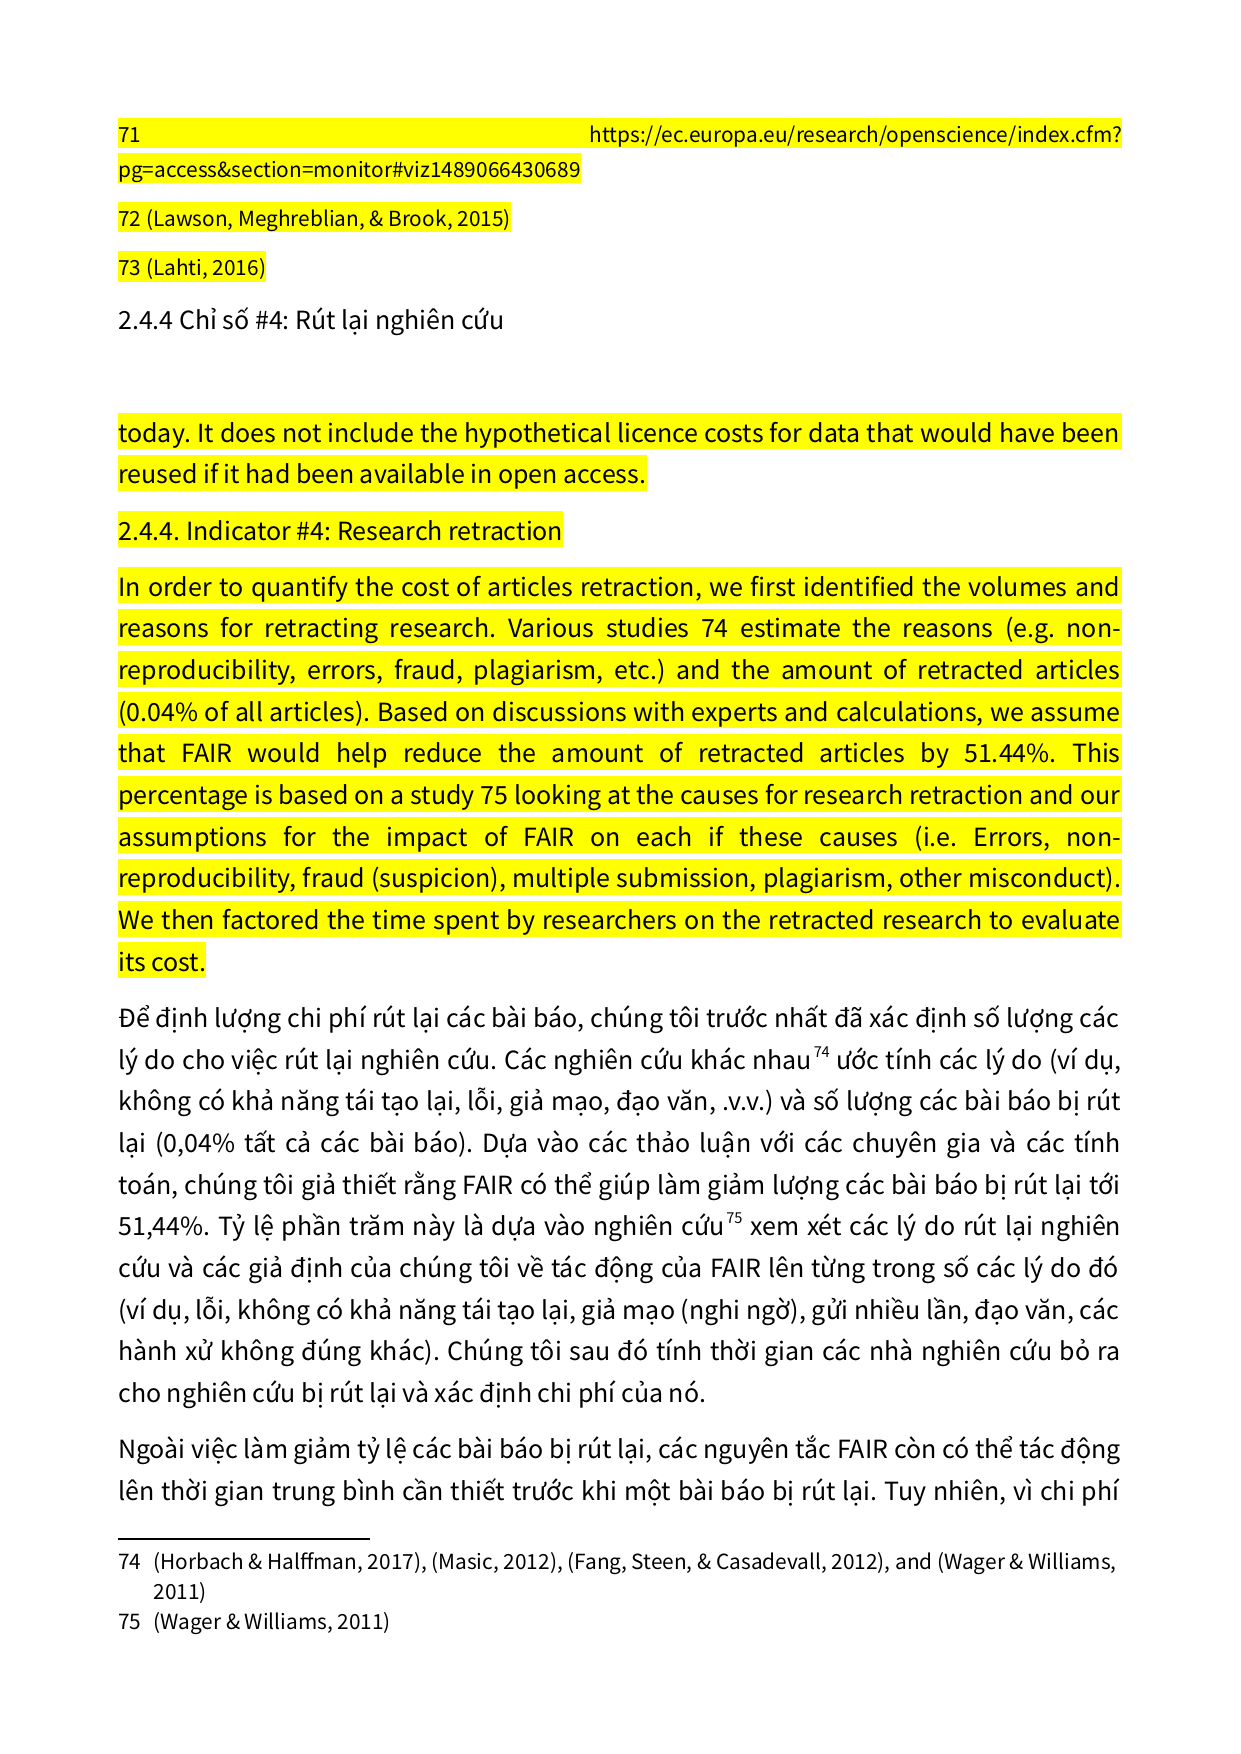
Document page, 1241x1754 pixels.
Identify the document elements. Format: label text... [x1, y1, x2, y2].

text 71 https://ec.europa.eu/research/openscience/index.cfm?pg=access&section=monitor#viz1489066430689 [118, 118, 1122, 183]
text today. It does not include the hypothetical licence costs for data that would have been reused if it had been available in open access. [118, 413, 1122, 491]
text Để định lượng chi phí rút lại các bài báo, chúng tôi trước nhất đã xác định số lượng các lý do cho việc rút lại nghiên cứu. Các nghiên cứu khác nhau ước tính các lý do (ví dụ, không có khả năng tái tạo lại, lỗi, giả mạo, đạo văn, .v.v.) và số lượng các bài báo bị rút lại (0,04% tất cả các bài báo). Dựa vào các thảo luận với các chuyên gia và các tính toán, chúng tôi giả thiết rằng FAIR có thể giúp làm giảm lượng các bài báo bị rút lại tới 51,44%. Tỷ lệ phần trăm này là dựa vào nghiên cứu xem xét các lý do rút lại nghiên cứu và các giả định của chúng tôi về tác động của FAIR lên từng trong số các lý do đó (ví dụ, lỗi, không có khả năng tái tạo lại, giả mạo (nghi ngờ), gửi nhiều lần, đạo văn, các hành xử không đúng khác). Chúng tôi sau đó tính thời gian các nhà nghiên cứu bỏ ra cho nghiên cứu bị rút lại và xác định chi phí của nó. [118, 998, 1122, 1410]
text 2.4.4 Chỉ số #4: Rút lại nghiên cứu [118, 301, 1122, 337]
text 73 (Lahti, 2016) [118, 251, 1122, 282]
text 2.4.4. Indicator #4: Research retraction [118, 511, 1122, 547]
text (Horbach & Halffman, 2017), (Masic, 2012), (Fang, Steen, & Casadevall, 2012), and (Wager & Williams, 2011) [118, 1545, 1122, 1606]
text In order to quantify the cost of articles retraction, we first identified the volumes and reasons for retracting research. Various studies 74 estimate the reasons (e.g. non-reproducibility, errors, fraud, plagiarism, etc.) and the amount of retracted articles (0.04% of all articles). Based on discussions with experts and calculations, we assume that FAIR would help reduce the amount of retracted articles by 51.44%. This percentage is based on a study 75 looking at the causes for research retraction and our assumptions for the impact of FAIR on each if these causes (i.e. Errors, non-reproducibility, fraud (suspicion), multiple submission, plagiarism, other misconduct). We then factored the time spent by researchers on the retracted research to evaluate its cost. [118, 567, 1122, 978]
text Ngoài việc làm giảm tỷ lệ các bài báo bị rút lại, các nguyên tắc FAIR còn có thể tác động lên thời gian trung bình cần thiết trước khi một bài báo bị rút lại. Tuy nhiên, vì chi phí [118, 1430, 1122, 1508]
text 72 (Lawson, Meghreblian, & Brook, 2015) [118, 202, 1122, 232]
text (Wager & Williams, 2011) [118, 1606, 1122, 1636]
